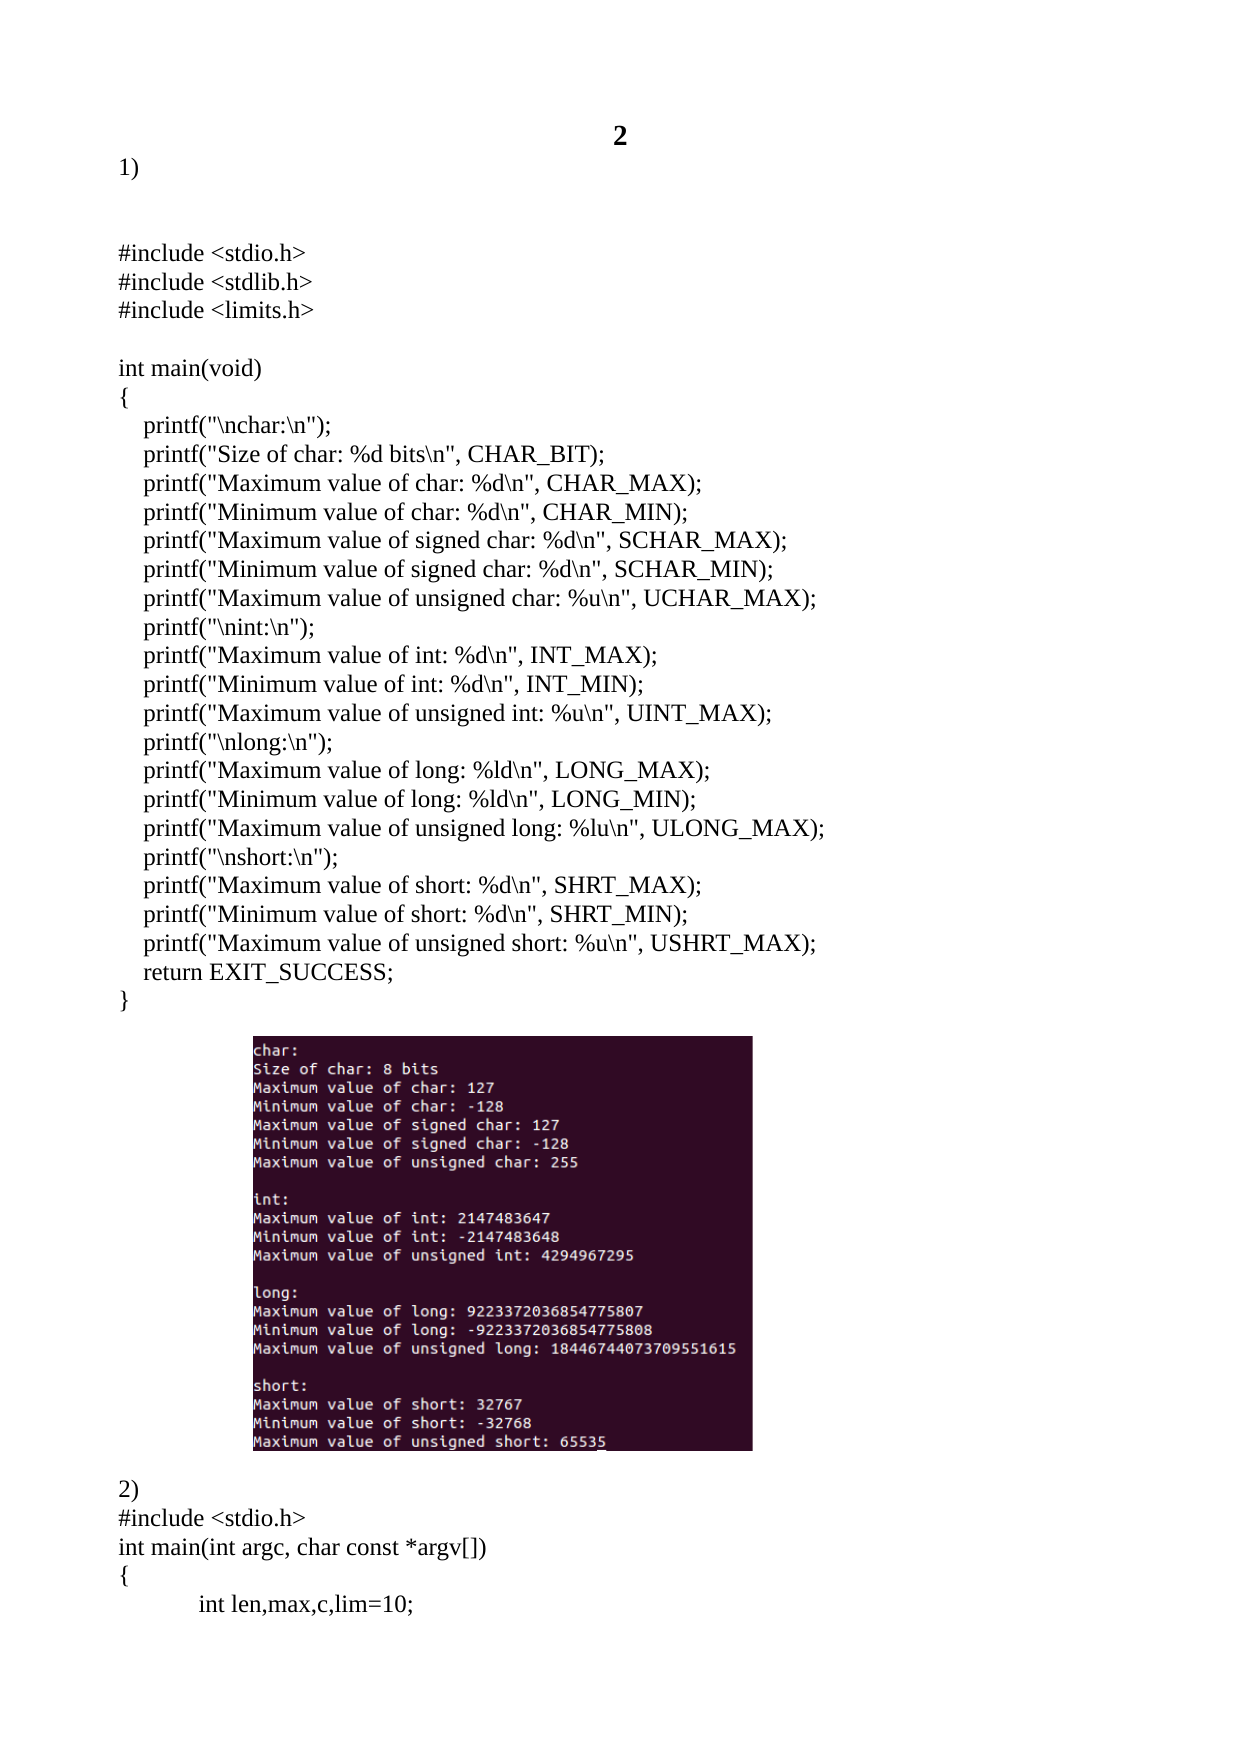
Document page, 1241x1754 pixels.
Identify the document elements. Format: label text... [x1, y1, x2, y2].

text printf("\nshort:\n"); [118, 842, 1122, 870]
text printf("\nchar:\n"); [118, 410, 1122, 439]
text printf("Minimum value of char: %d\n", CHAR_MIN); [118, 497, 1122, 525]
text #include <stdio.h> [118, 238, 1122, 267]
text #include <stdlib.h> [118, 267, 1122, 295]
text 2 [118, 118, 1122, 152]
text printf("Minimum value of int: %d\n", INT_MIN); [118, 669, 1122, 698]
text int main(int argc, char const *argv[]) [118, 1532, 1122, 1560]
text printf("\nlong:\n"); [118, 727, 1122, 755]
text printf("Minimum value of short: %d\n", SHRT_MIN); [118, 899, 1122, 928]
text printf("\nint:\n"); [118, 612, 1122, 640]
text printf("Maximum value of unsigned short: %u\n", USHRT_MAX); [118, 928, 1122, 957]
text #include <stdio.h> [118, 1503, 1122, 1532]
text printf("Minimum value of long: %ld\n", LONG_MIN); [118, 784, 1122, 813]
picture [253, 1036, 753, 1451]
text printf("Maximum value of short: %d\n", SHRT_MAX); [118, 870, 1122, 899]
text printf("Maximum value of unsigned long: %lu\n", ULONG_MAX); [118, 813, 1122, 842]
text int main(void) [118, 353, 1122, 382]
text #include <limits.h> [118, 295, 1122, 324]
text { [118, 1560, 1122, 1589]
text printf("Maximum value of unsigned int: %u\n", UINT_MAX); [118, 698, 1122, 727]
text printf("Maximum value of unsigned char: %u\n", UCHAR_MAX); [118, 583, 1122, 612]
text printf("Maximum value of long: %ld\n", LONG_MAX); [118, 755, 1122, 784]
text return EXIT_SUCCESS; [118, 957, 1122, 985]
text { [118, 382, 1122, 410]
text printf("Size of char: %d bits\n", CHAR_BIT); [118, 439, 1122, 468]
text printf("Minimum value of signed char: %d\n", SCHAR_MIN); [118, 554, 1122, 583]
text printf("Maximum value of int: %d\n", INT_MAX); [118, 640, 1122, 669]
text 1) [118, 152, 1122, 180]
text printf("Maximum value of char: %d\n", CHAR_MAX); [118, 468, 1122, 497]
text int len,max,c,lim=10; [118, 1589, 1122, 1618]
text 2) [118, 1474, 1122, 1503]
text } [118, 985, 1122, 1014]
text printf("Maximum value of signed char: %d\n", SCHAR_MAX); [118, 525, 1122, 554]
